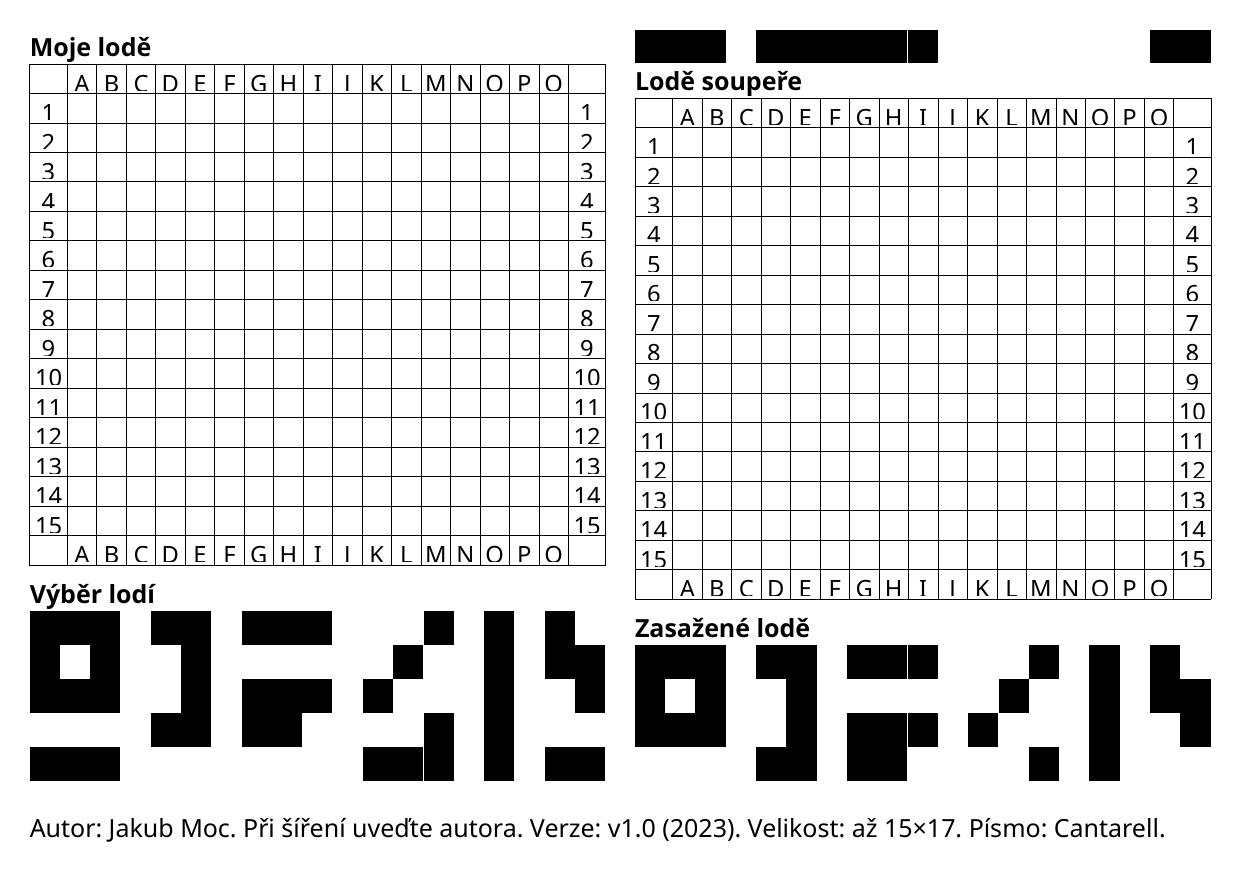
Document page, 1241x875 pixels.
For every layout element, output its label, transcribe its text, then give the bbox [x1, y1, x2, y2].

table_cell [333, 507, 362, 535]
table_cell [215, 153, 244, 181]
table_cell [938, 679, 968, 713]
table_cell [673, 128, 702, 157]
table_cell [732, 394, 761, 422]
table_cell [850, 482, 879, 510]
table_cell [673, 305, 702, 333]
table_cell [880, 158, 908, 186]
table_cell [673, 335, 702, 363]
table_cell [850, 305, 879, 333]
table_cell J [939, 570, 967, 599]
table_cell [703, 305, 731, 333]
table_cell [97, 124, 126, 152]
table_cell [422, 448, 450, 476]
table_cell [673, 541, 702, 569]
table_cell [424, 645, 454, 679]
table_cell [880, 423, 908, 451]
table_cell [909, 452, 938, 481]
table_cell [333, 477, 362, 506]
table_cell [703, 394, 731, 422]
table_cell [363, 153, 391, 181]
table_cell [333, 271, 362, 299]
table_cell [242, 645, 272, 679]
table_cell [703, 276, 731, 304]
table_cell [127, 507, 155, 535]
table_cell [1027, 452, 1056, 481]
table_cell [1089, 713, 1120, 747]
table_cell [762, 335, 790, 363]
table_cell [97, 507, 126, 535]
table_cell [850, 511, 879, 540]
table_cell [454, 747, 484, 781]
table_cell [998, 541, 1026, 569]
table_header J [939, 99, 967, 127]
table_header A [673, 99, 702, 127]
table_cell [451, 94, 480, 122]
table_cell [1145, 423, 1173, 451]
table_cell [90, 679, 120, 713]
table_cell [1057, 364, 1085, 392]
table_header G [850, 99, 879, 127]
table_cell [756, 747, 786, 781]
table_cell [732, 482, 761, 510]
table_cell 8 [30, 300, 67, 329]
table_cell [510, 507, 539, 535]
table_cell [1086, 482, 1114, 510]
table_cell [821, 511, 849, 540]
table_cell [1120, 30, 1150, 63]
table_cell [304, 271, 332, 299]
table_cell [30, 645, 60, 679]
table_cell [510, 330, 539, 358]
table_header N [451, 65, 480, 93]
table_cell [673, 423, 702, 451]
table_cell [909, 394, 938, 422]
table_cell [120, 747, 151, 781]
table_cell [1027, 541, 1056, 569]
table_cell [97, 418, 126, 447]
table_cell [1027, 305, 1056, 333]
table_cell [1120, 747, 1150, 781]
table_cell [245, 271, 273, 299]
table_cell [999, 679, 1029, 713]
table_cell [817, 30, 847, 63]
table_cell [245, 418, 273, 447]
table_cell [1145, 452, 1173, 481]
table_header [272, 611, 302, 645]
text Zasažené lodě [635, 611, 1211, 645]
table_cell [1145, 128, 1173, 157]
table_cell [68, 182, 96, 211]
table_cell [877, 713, 907, 747]
table_cell [181, 747, 211, 781]
table_cell [732, 128, 761, 157]
table_cell [1086, 511, 1114, 540]
table_cell [1086, 187, 1114, 216]
table_cell [1086, 158, 1114, 186]
table_cell [540, 418, 568, 447]
table_cell 1 [636, 128, 672, 157]
table_cell [575, 713, 605, 747]
table_cell [540, 94, 568, 122]
table_cell C [127, 536, 155, 565]
table_cell [909, 276, 938, 304]
table_cell [68, 359, 96, 388]
table_cell [481, 418, 509, 447]
table_cell 9 [636, 364, 672, 392]
table_cell N [451, 536, 480, 565]
table_cell [510, 271, 539, 299]
table_cell [363, 389, 391, 417]
table_cell [274, 477, 303, 506]
table_cell [540, 448, 568, 476]
table_cell [939, 158, 967, 186]
table_cell [847, 747, 877, 781]
table_cell 4 [636, 217, 672, 245]
table_cell [1150, 713, 1180, 747]
table_cell [510, 241, 539, 270]
table_cell [703, 335, 731, 363]
table_cell [422, 94, 450, 122]
table_cell [333, 418, 362, 447]
table_cell [703, 511, 731, 540]
table_cell [1145, 511, 1173, 540]
table_cell 11 [1174, 423, 1211, 451]
table_cell [909, 364, 938, 392]
table_cell [703, 541, 731, 569]
table_cell [850, 423, 879, 451]
table_cell [156, 507, 185, 535]
table_cell H [274, 536, 303, 565]
table_cell [422, 389, 450, 417]
table_cell [454, 645, 484, 679]
table_cell [245, 300, 273, 329]
table_cell [215, 241, 244, 270]
table_cell [821, 364, 849, 392]
table_header B [97, 65, 126, 93]
table_cell [939, 364, 967, 392]
table_header I [909, 99, 938, 127]
table_header [908, 645, 938, 679]
table_header [454, 611, 484, 645]
table_cell [1145, 482, 1173, 510]
table_cell [1174, 570, 1211, 599]
table_cell [422, 359, 450, 388]
table_cell [817, 713, 847, 747]
table_cell [569, 536, 605, 565]
table_cell [1089, 747, 1120, 781]
table_header [847, 645, 877, 679]
table_cell [791, 394, 820, 422]
table_cell [703, 452, 731, 481]
table_cell [695, 713, 726, 747]
table_cell [274, 418, 303, 447]
table_cell [732, 305, 761, 333]
table_cell [274, 330, 303, 358]
table_cell [968, 482, 997, 510]
table_cell [510, 418, 539, 447]
table_cell [998, 364, 1026, 392]
table_cell [363, 300, 391, 329]
table_header [635, 645, 665, 679]
table_cell [1115, 305, 1144, 333]
table_cell [575, 747, 605, 781]
table_header L [998, 99, 1026, 127]
table_cell [1057, 482, 1085, 510]
table_cell [245, 359, 273, 388]
table_cell [850, 246, 879, 274]
table_cell [1059, 713, 1089, 747]
table_cell M [422, 536, 450, 565]
table_cell 10 [30, 359, 67, 388]
table_cell [451, 507, 480, 535]
table_cell A [673, 570, 702, 599]
table_header K [968, 99, 997, 127]
table_cell [181, 645, 211, 679]
table_cell [673, 482, 702, 510]
table_cell [673, 276, 702, 304]
table_cell [880, 394, 908, 422]
table_cell 2 [1174, 158, 1211, 186]
table_header [1174, 99, 1211, 127]
table_cell 8 [569, 300, 605, 329]
table_cell [1115, 511, 1144, 540]
table_cell 13 [30, 448, 67, 476]
table_cell [1029, 747, 1059, 781]
table_cell [274, 153, 303, 181]
table_cell [481, 241, 509, 270]
table_cell [791, 335, 820, 363]
table_cell [791, 305, 820, 333]
table_cell [999, 713, 1029, 747]
table_cell [850, 335, 879, 363]
table_cell [274, 182, 303, 211]
table_header [1029, 645, 1059, 679]
table_cell F [215, 536, 244, 565]
table_cell [151, 679, 181, 713]
table_cell [939, 394, 967, 422]
table_cell [545, 747, 575, 781]
table_cell [186, 300, 214, 329]
table_cell 13 [1174, 482, 1211, 510]
table_cell [850, 276, 879, 304]
table_cell [424, 747, 454, 781]
table_cell 9 [1174, 364, 1211, 392]
table_header D [762, 99, 790, 127]
table_cell [304, 182, 332, 211]
table_cell [1059, 679, 1089, 713]
table_cell [274, 300, 303, 329]
table_cell [939, 276, 967, 304]
table_cell J [333, 536, 362, 565]
table_cell [968, 364, 997, 392]
table_cell [998, 276, 1026, 304]
table_cell [424, 713, 454, 747]
table_cell [1057, 246, 1085, 274]
table_header M [422, 65, 450, 93]
table_cell [333, 448, 362, 476]
table_cell [120, 713, 151, 747]
table_cell [422, 271, 450, 299]
table_cell [363, 271, 391, 299]
table_header [756, 645, 786, 679]
table_cell [392, 359, 421, 388]
table_cell [127, 389, 155, 417]
table_cell [186, 448, 214, 476]
table_cell [127, 477, 155, 506]
table_cell [481, 153, 509, 181]
table_cell [484, 679, 514, 713]
table_cell 4 [1174, 217, 1211, 245]
table_header [726, 645, 756, 679]
table_cell [1115, 187, 1144, 216]
table_cell [156, 241, 185, 270]
table_cell [481, 94, 509, 122]
table_cell [68, 212, 96, 240]
table_cell [909, 423, 938, 451]
table_cell [510, 94, 539, 122]
table_cell [968, 217, 997, 245]
table_cell [481, 477, 509, 506]
table_cell [1027, 394, 1056, 422]
table_cell [186, 94, 214, 122]
table_cell 9 [30, 330, 67, 358]
table_cell [821, 217, 849, 245]
table_cell [274, 271, 303, 299]
table_cell [850, 128, 879, 157]
table_header [665, 645, 695, 679]
table_cell [211, 747, 242, 781]
table_cell [333, 182, 362, 211]
table_header H [880, 99, 908, 127]
table_cell [304, 300, 332, 329]
table_cell [245, 448, 273, 476]
table_header [333, 611, 363, 645]
table_cell [510, 153, 539, 181]
table_cell [393, 645, 423, 679]
table_cell [791, 364, 820, 392]
table_cell B [703, 570, 731, 599]
table_header [938, 645, 968, 679]
table_cell [363, 212, 391, 240]
table_header C [732, 99, 761, 127]
table_cell 15 [30, 507, 67, 535]
table_cell [97, 241, 126, 270]
table_header [302, 611, 332, 645]
table_header [151, 611, 181, 645]
table_cell [821, 335, 849, 363]
table_cell [481, 448, 509, 476]
table_cell [274, 124, 303, 152]
table_cell [540, 271, 568, 299]
table_cell [545, 713, 575, 747]
table_cell [1115, 452, 1144, 481]
table_cell [665, 30, 695, 63]
table_cell [791, 452, 820, 481]
table_cell [762, 541, 790, 569]
table_cell [938, 747, 968, 781]
table_cell [999, 30, 1029, 63]
table_header D [156, 65, 185, 93]
table_cell [540, 241, 568, 270]
table_cell [68, 330, 96, 358]
table_cell 12 [636, 452, 672, 481]
table_cell [1027, 246, 1056, 274]
table_cell [156, 153, 185, 181]
table_cell [791, 217, 820, 245]
table_header A [68, 65, 96, 93]
table_cell [90, 747, 120, 781]
table_cell [821, 541, 849, 569]
table_cell [451, 182, 480, 211]
table_cell [451, 418, 480, 447]
table_cell [186, 507, 214, 535]
table_cell [68, 271, 96, 299]
table_cell [97, 389, 126, 417]
table_header E [186, 65, 214, 93]
table_cell [762, 394, 790, 422]
table_cell [120, 645, 151, 679]
table_cell [1115, 394, 1144, 422]
table_cell [1115, 335, 1144, 363]
table_cell [215, 271, 244, 299]
table_header C [127, 65, 155, 93]
table_header F [215, 65, 244, 93]
table_header [393, 611, 423, 645]
table_cell [127, 359, 155, 388]
table_cell [211, 645, 242, 679]
table_cell [821, 246, 849, 274]
table_cell [1120, 679, 1150, 713]
table_header P [1115, 99, 1144, 127]
table_cell 10 [1174, 394, 1211, 422]
table_cell 12 [569, 418, 605, 447]
table_cell [363, 477, 391, 506]
table_cell [304, 359, 332, 388]
table_cell 15 [569, 507, 605, 535]
table_cell [186, 241, 214, 270]
table_cell [151, 645, 181, 679]
table_cell 3 [1174, 187, 1211, 216]
table_cell 14 [30, 477, 67, 506]
table_cell [215, 359, 244, 388]
table_cell [392, 330, 421, 358]
table_cell L [998, 570, 1026, 599]
table_cell [1086, 305, 1114, 333]
table_cell [274, 212, 303, 240]
table_cell [1089, 679, 1120, 713]
table_cell [998, 423, 1026, 451]
table_cell [451, 330, 480, 358]
table_cell [272, 713, 302, 747]
table_cell [880, 364, 908, 392]
table_cell [762, 276, 790, 304]
table_cell [97, 182, 126, 211]
table_cell [791, 246, 820, 274]
table_cell [909, 305, 938, 333]
table_cell [510, 359, 539, 388]
table_cell [481, 359, 509, 388]
table_cell [968, 305, 997, 333]
table_cell [968, 158, 997, 186]
table_cell [156, 477, 185, 506]
table_cell [245, 182, 273, 211]
table_cell I [909, 570, 938, 599]
table_cell [1115, 276, 1144, 304]
table_cell [186, 182, 214, 211]
table_cell [514, 713, 545, 747]
table_cell [703, 158, 731, 186]
table_cell [211, 713, 242, 747]
table_cell [821, 187, 849, 216]
table_cell [186, 271, 214, 299]
table_cell [392, 124, 421, 152]
table_cell [127, 448, 155, 476]
table_cell [451, 389, 480, 417]
table_cell [1086, 246, 1114, 274]
table_cell [939, 305, 967, 333]
table_cell [304, 330, 332, 358]
table_cell [274, 94, 303, 122]
table_cell [127, 418, 155, 447]
table_cell [575, 645, 605, 679]
table_header J [333, 65, 362, 93]
table_cell [880, 187, 908, 216]
table_header [999, 645, 1029, 679]
table_cell [242, 713, 272, 747]
table_cell [762, 452, 790, 481]
table_cell [1057, 217, 1085, 245]
table_cell [272, 679, 302, 713]
table_cell [215, 389, 244, 417]
table_cell [998, 305, 1026, 333]
table_cell 12 [30, 418, 67, 447]
table_cell [30, 536, 67, 565]
table_cell [481, 300, 509, 329]
table_cell [304, 124, 332, 152]
table_header O [481, 65, 509, 93]
table_cell [181, 713, 211, 747]
table_cell [939, 482, 967, 510]
table_cell [510, 477, 539, 506]
table_cell [68, 507, 96, 535]
table_cell E [186, 536, 214, 565]
table_cell [156, 212, 185, 240]
text Výběr lodí [29, 577, 605, 611]
table_cell [392, 182, 421, 211]
table_cell [97, 94, 126, 122]
table_cell [392, 153, 421, 181]
table_cell [732, 246, 761, 274]
table_cell [422, 182, 450, 211]
table_cell [151, 747, 181, 781]
table_cell [245, 507, 273, 535]
table_cell [1150, 30, 1180, 63]
table_cell [1027, 364, 1056, 392]
table_cell [1115, 128, 1144, 157]
table_cell [215, 418, 244, 447]
table_cell [68, 418, 96, 447]
table_cell [968, 541, 997, 569]
table_cell [302, 645, 332, 679]
table_cell [245, 241, 273, 270]
table_cell [392, 418, 421, 447]
table_cell O [1086, 570, 1114, 599]
table_cell 1 [30, 94, 67, 122]
table_cell [333, 212, 362, 240]
table_cell [850, 158, 879, 186]
table_cell 5 [1174, 246, 1211, 274]
table_cell [333, 330, 362, 358]
table_cell [1027, 335, 1056, 363]
table_cell [762, 511, 790, 540]
table_cell [1145, 541, 1173, 569]
table_cell [481, 389, 509, 417]
table_header [569, 65, 605, 93]
table_cell [274, 448, 303, 476]
table_header P [510, 65, 539, 93]
table_cell 7 [569, 271, 605, 299]
table_cell [998, 217, 1026, 245]
table_cell [1029, 30, 1059, 63]
table_cell [186, 212, 214, 240]
table_cell [909, 217, 938, 245]
table_header B [703, 99, 731, 127]
table_cell [363, 359, 391, 388]
table_cell [1180, 679, 1211, 713]
table_header M [1027, 99, 1056, 127]
table_cell 10 [636, 394, 672, 422]
table_cell 3 [569, 153, 605, 181]
table_cell 8 [636, 335, 672, 363]
table_cell 4 [30, 182, 67, 211]
table_cell [998, 394, 1026, 422]
table_cell [817, 747, 847, 781]
table_cell [1150, 747, 1180, 781]
table_cell 12 [1174, 452, 1211, 481]
table_cell [333, 389, 362, 417]
table_cell [636, 570, 672, 599]
table_cell Q [540, 536, 568, 565]
table_cell [673, 246, 702, 274]
table_cell 2 [636, 158, 672, 186]
table_cell F [821, 570, 849, 599]
table_cell [97, 448, 126, 476]
table_header [30, 65, 67, 93]
table_cell [363, 241, 391, 270]
table_cell [732, 541, 761, 569]
table_cell [422, 507, 450, 535]
table_cell [127, 124, 155, 152]
table_cell [762, 128, 790, 157]
table_cell [909, 541, 938, 569]
table_cell [392, 389, 421, 417]
table_cell [302, 679, 332, 713]
table_cell [392, 300, 421, 329]
table_cell [304, 448, 332, 476]
table_header [545, 611, 575, 645]
table_cell 5 [569, 212, 605, 240]
table_cell [304, 241, 332, 270]
table_cell [1057, 187, 1085, 216]
table_cell [1086, 128, 1114, 157]
table_cell 14 [636, 511, 672, 540]
table_cell [939, 217, 967, 245]
table_cell Q [1145, 570, 1173, 599]
table_cell [90, 645, 120, 679]
table_cell [909, 511, 938, 540]
table_cell [1059, 747, 1089, 781]
table_cell [880, 217, 908, 245]
table_cell [540, 212, 568, 240]
table_cell [998, 335, 1026, 363]
table_cell [333, 679, 363, 713]
table_cell [756, 679, 786, 713]
table_cell [510, 300, 539, 329]
table_cell [1145, 394, 1173, 422]
table_cell [673, 187, 702, 216]
table_cell [968, 30, 998, 63]
table_cell [302, 747, 332, 781]
table_cell [540, 477, 568, 506]
table_cell [635, 679, 665, 713]
table_cell [545, 645, 575, 679]
table_cell [877, 30, 907, 63]
table_cell [939, 541, 967, 569]
table_cell 13 [569, 448, 605, 476]
table_cell K [363, 536, 391, 565]
table_header [695, 645, 726, 679]
table_cell [211, 679, 242, 713]
table_cell [1086, 452, 1114, 481]
table_header G [245, 65, 273, 93]
table_cell [545, 679, 575, 713]
table_cell [422, 300, 450, 329]
table_cell [68, 300, 96, 329]
table_cell [1027, 187, 1056, 216]
table_cell [821, 452, 849, 481]
table_cell [97, 212, 126, 240]
table_cell [1120, 713, 1150, 747]
table_cell [392, 477, 421, 506]
table_cell 7 [1174, 305, 1211, 333]
table_header H [274, 65, 303, 93]
table_cell [673, 511, 702, 540]
table_cell [1086, 394, 1114, 422]
table_cell 5 [30, 212, 67, 240]
table_cell [127, 182, 155, 211]
table_cell 9 [569, 330, 605, 358]
table_cell [1115, 246, 1144, 274]
table_cell L [392, 536, 421, 565]
table_cell [1057, 128, 1085, 157]
table_cell [156, 94, 185, 122]
table_cell [880, 128, 908, 157]
table_cell 3 [636, 187, 672, 216]
table_cell [909, 158, 938, 186]
table_cell [847, 713, 877, 747]
table_cell [510, 124, 539, 152]
table_cell [938, 30, 968, 63]
table_header E [791, 99, 820, 127]
table_cell [451, 300, 480, 329]
table_cell [215, 300, 244, 329]
table_cell [304, 153, 332, 181]
table_cell [393, 747, 423, 781]
table_cell [422, 477, 450, 506]
table_cell [635, 713, 665, 747]
table_cell [1057, 305, 1085, 333]
table_cell [1029, 713, 1059, 747]
table_cell [703, 128, 731, 157]
table_header [1120, 645, 1150, 679]
table_cell [850, 394, 879, 422]
table_cell [1145, 187, 1173, 216]
table_cell [242, 747, 272, 781]
table_cell [245, 389, 273, 417]
table_cell P [1115, 570, 1144, 599]
table_cell 7 [636, 305, 672, 333]
table_cell [333, 124, 362, 152]
table_cell [540, 153, 568, 181]
table_cell [540, 300, 568, 329]
table_cell 5 [636, 246, 672, 274]
table_cell [68, 477, 96, 506]
table_cell [151, 713, 181, 747]
table_cell [540, 182, 568, 211]
table_cell [821, 158, 849, 186]
table_cell [673, 158, 702, 186]
table_cell [484, 645, 514, 679]
table_cell [880, 335, 908, 363]
table_cell [880, 482, 908, 510]
table_cell [732, 335, 761, 363]
table_header [30, 611, 60, 645]
table_cell 8 [1174, 335, 1211, 363]
table_cell 15 [1174, 541, 1211, 569]
table_cell [481, 212, 509, 240]
table_cell [821, 423, 849, 451]
table_cell [821, 482, 849, 510]
table_header Q [1145, 99, 1173, 127]
table_cell [703, 423, 731, 451]
table_cell [998, 128, 1026, 157]
table_cell [732, 158, 761, 186]
table_cell [762, 364, 790, 392]
table_cell [998, 452, 1026, 481]
table_cell [156, 330, 185, 358]
table_cell [968, 713, 998, 747]
table_cell 14 [569, 477, 605, 506]
table_cell [880, 276, 908, 304]
table_cell [1145, 246, 1173, 274]
table_cell [968, 511, 997, 540]
table_cell [333, 713, 363, 747]
table_cell [245, 330, 273, 358]
table_cell [333, 359, 362, 388]
table_cell [302, 713, 332, 747]
table_cell [333, 241, 362, 270]
table_cell [60, 713, 90, 747]
table_header [484, 611, 514, 645]
table_cell [1057, 511, 1085, 540]
table_cell [791, 511, 820, 540]
table_cell [97, 330, 126, 358]
table_cell [1150, 679, 1180, 713]
table_cell [939, 187, 967, 216]
table_cell 7 [30, 271, 67, 299]
table_cell [540, 330, 568, 358]
table_header [181, 611, 211, 645]
table_cell [97, 300, 126, 329]
table_cell [127, 94, 155, 122]
table_cell [1057, 335, 1085, 363]
table_cell [392, 212, 421, 240]
table_cell 11 [636, 423, 672, 451]
table_cell [363, 507, 391, 535]
table_cell [68, 153, 96, 181]
table_cell [186, 477, 214, 506]
table_cell [762, 305, 790, 333]
table_cell [215, 507, 244, 535]
table_header N [1057, 99, 1085, 127]
table_cell [673, 394, 702, 422]
table_cell E [791, 570, 820, 599]
table_cell [304, 389, 332, 417]
table_cell [968, 128, 997, 157]
table_cell [1145, 276, 1173, 304]
table_cell [1027, 511, 1056, 540]
table_cell [938, 713, 968, 747]
table_header [120, 611, 151, 645]
table_cell 15 [636, 541, 672, 569]
table_cell [1086, 217, 1114, 245]
table_cell [1057, 276, 1085, 304]
table_cell M [1027, 570, 1056, 599]
table_cell [186, 124, 214, 152]
table_cell [245, 124, 273, 152]
table_cell [673, 452, 702, 481]
table_cell [181, 679, 211, 713]
table_cell [481, 271, 509, 299]
table_header [514, 611, 545, 645]
table_header [575, 611, 605, 645]
table_cell [1057, 423, 1085, 451]
table_header [1059, 645, 1089, 679]
table_cell [392, 94, 421, 122]
table_header [211, 611, 242, 645]
table_cell [30, 713, 60, 747]
table_cell [127, 271, 155, 299]
table_cell [127, 330, 155, 358]
table_cell 6 [636, 276, 672, 304]
table_cell [304, 418, 332, 447]
table_cell [908, 747, 938, 781]
table_cell [392, 507, 421, 535]
table_cell D [762, 570, 790, 599]
table_cell [451, 359, 480, 388]
table_cell [156, 182, 185, 211]
table_cell 11 [30, 389, 67, 417]
table_cell [880, 541, 908, 569]
table_cell [909, 128, 938, 157]
table_cell [1027, 276, 1056, 304]
table_cell [939, 246, 967, 274]
table_header [1150, 645, 1180, 679]
table_cell A [68, 536, 96, 565]
table_cell O [481, 536, 509, 565]
table_cell [1145, 305, 1173, 333]
table_cell [97, 153, 126, 181]
table_cell [1057, 541, 1085, 569]
table_cell [30, 747, 60, 781]
table_cell [333, 94, 362, 122]
table_cell [90, 713, 120, 747]
table_cell [880, 305, 908, 333]
table_cell [968, 423, 997, 451]
table_cell [732, 452, 761, 481]
table_header K [363, 65, 391, 93]
table_cell [451, 477, 480, 506]
table_cell 3 [30, 153, 67, 181]
table_cell 2 [569, 124, 605, 152]
table_cell [1115, 423, 1144, 451]
table_cell [1027, 482, 1056, 510]
table_cell [215, 124, 244, 152]
table_cell [756, 713, 786, 747]
table_cell [156, 300, 185, 329]
table_cell 1 [1174, 128, 1211, 157]
table_cell [422, 153, 450, 181]
table_cell [392, 448, 421, 476]
table_cell [1145, 364, 1173, 392]
table_cell [1115, 482, 1144, 510]
table_cell [304, 507, 332, 535]
table_cell [939, 423, 967, 451]
table_cell [274, 389, 303, 417]
table_header L [392, 65, 421, 93]
table_cell [363, 747, 393, 781]
table_cell [1115, 541, 1144, 569]
table_header [877, 645, 907, 679]
table_cell [968, 276, 997, 304]
table_cell [60, 645, 90, 679]
table_cell [1027, 217, 1056, 245]
table_cell [786, 30, 817, 63]
table_cell [847, 30, 877, 63]
table_cell [215, 212, 244, 240]
table_cell K [968, 570, 997, 599]
table_cell [451, 212, 480, 240]
table_cell [762, 482, 790, 510]
table_cell [877, 747, 907, 781]
table_cell 6 [569, 241, 605, 270]
table_cell [451, 241, 480, 270]
table_cell [274, 359, 303, 388]
table_cell [703, 187, 731, 216]
table_cell [968, 335, 997, 363]
table_cell [1086, 276, 1114, 304]
table_cell [847, 679, 877, 713]
table_cell [1086, 364, 1114, 392]
table_cell [484, 713, 514, 747]
table_cell H [880, 570, 908, 599]
table_header [60, 611, 90, 645]
table_cell [422, 241, 450, 270]
text Moje lodě [29, 29, 605, 63]
table_cell [333, 645, 363, 679]
table_cell [363, 448, 391, 476]
table_cell [156, 359, 185, 388]
table_cell [635, 30, 665, 63]
table_cell [392, 241, 421, 270]
table_cell [673, 364, 702, 392]
table_cell [908, 713, 938, 747]
table_cell 10 [569, 359, 605, 388]
table_cell [1027, 423, 1056, 451]
table_cell [1086, 335, 1114, 363]
table_cell [68, 124, 96, 152]
table_cell [762, 158, 790, 186]
table_cell [695, 679, 726, 713]
table_cell [274, 507, 303, 535]
table_cell [156, 389, 185, 417]
table_cell [156, 124, 185, 152]
table_cell [422, 212, 450, 240]
table_header I [304, 65, 332, 93]
table_cell [393, 679, 423, 713]
table_header [1180, 645, 1211, 679]
table_cell [1027, 158, 1056, 186]
table_cell [127, 241, 155, 270]
table_cell [703, 217, 731, 245]
table_header Q [540, 65, 568, 93]
table_cell [999, 747, 1029, 781]
table_cell [68, 241, 96, 270]
table_cell [726, 30, 756, 63]
table_cell [1086, 423, 1114, 451]
table_cell [998, 511, 1026, 540]
text Lodě soupeře [635, 63, 1211, 98]
table_cell [363, 182, 391, 211]
table_cell [791, 128, 820, 157]
table_cell [732, 364, 761, 392]
table_cell [363, 124, 391, 152]
table_cell [1180, 747, 1211, 781]
table_cell [333, 300, 362, 329]
table_cell [998, 158, 1026, 186]
table_cell [215, 94, 244, 122]
table_cell [1089, 30, 1120, 63]
table_cell [304, 477, 332, 506]
table_cell [363, 645, 393, 679]
table_cell G [850, 570, 879, 599]
table_cell [540, 507, 568, 535]
table_cell 6 [30, 241, 67, 270]
table_cell [1057, 394, 1085, 422]
table_cell [908, 679, 938, 713]
table_cell [908, 30, 938, 63]
table_cell [880, 511, 908, 540]
table_cell [481, 182, 509, 211]
table_cell [575, 679, 605, 713]
table_cell [304, 94, 332, 122]
table_cell [850, 541, 879, 569]
table_cell [156, 448, 185, 476]
table_cell [1027, 128, 1056, 157]
table_cell [514, 747, 545, 781]
table_cell [968, 187, 997, 216]
table_cell [850, 364, 879, 392]
table_header [968, 645, 998, 679]
table_cell [762, 187, 790, 216]
table_cell [726, 713, 756, 747]
table_cell [363, 330, 391, 358]
table_cell [821, 128, 849, 157]
table_cell [242, 679, 272, 713]
table_cell [1029, 679, 1059, 713]
table_cell [97, 477, 126, 506]
table_cell [1059, 30, 1089, 63]
table_cell [1145, 158, 1173, 186]
table_cell [333, 747, 363, 781]
table_cell [1180, 30, 1211, 63]
table_cell [1115, 217, 1144, 245]
table_cell [451, 448, 480, 476]
table_cell [756, 30, 786, 63]
table_cell [968, 394, 997, 422]
table_cell [1115, 158, 1144, 186]
table_header [424, 611, 454, 645]
table_cell [665, 679, 695, 713]
table_cell [817, 679, 847, 713]
table_cell [762, 217, 790, 245]
table_cell [510, 212, 539, 240]
table_cell 6 [1174, 276, 1211, 304]
table_cell [422, 418, 450, 447]
table_cell [451, 124, 480, 152]
table_cell [791, 158, 820, 186]
table_cell [968, 246, 997, 274]
table_cell [703, 482, 731, 510]
table_cell [454, 679, 484, 713]
table_cell [540, 389, 568, 417]
table_cell [127, 153, 155, 181]
table_cell [762, 423, 790, 451]
table_cell [540, 359, 568, 388]
table_cell [215, 330, 244, 358]
table_cell [422, 330, 450, 358]
table_cell [245, 477, 273, 506]
table_cell 4 [569, 182, 605, 211]
table_cell [1086, 541, 1114, 569]
table_cell [60, 679, 90, 713]
table_cell [1057, 158, 1085, 186]
table_cell [821, 394, 849, 422]
table_cell [695, 30, 726, 63]
table_cell [786, 747, 817, 781]
table_cell [392, 271, 421, 299]
table_header [636, 99, 672, 127]
table_cell [68, 94, 96, 122]
table_header [242, 611, 272, 645]
table_cell [968, 679, 998, 713]
table_cell C [732, 570, 761, 599]
table_cell [909, 482, 938, 510]
table_cell [732, 276, 761, 304]
table_cell [703, 364, 731, 392]
table_cell [939, 452, 967, 481]
table_cell 1 [569, 94, 605, 122]
table_cell [695, 747, 726, 781]
table_cell [186, 418, 214, 447]
table_cell [215, 182, 244, 211]
table_cell [732, 217, 761, 245]
table_cell [215, 477, 244, 506]
table_cell [791, 187, 820, 216]
table_cell [880, 246, 908, 274]
table_cell [909, 246, 938, 274]
table_cell [97, 359, 126, 388]
table_cell [968, 452, 997, 481]
table_cell [304, 212, 332, 240]
table_cell [1145, 335, 1173, 363]
table_header [817, 645, 847, 679]
table_cell [791, 482, 820, 510]
table_cell [510, 448, 539, 476]
table_cell [215, 448, 244, 476]
table_cell [732, 511, 761, 540]
table_cell [665, 713, 695, 747]
table_cell [186, 153, 214, 181]
table_cell [451, 153, 480, 181]
table_cell 14 [1174, 511, 1211, 540]
table_cell [186, 359, 214, 388]
table_cell [998, 482, 1026, 510]
table_cell [998, 187, 1026, 216]
table_cell [791, 541, 820, 569]
table_cell B [97, 536, 126, 565]
table_cell [1057, 452, 1085, 481]
table_cell [363, 713, 393, 747]
table_cell [909, 187, 938, 216]
table_cell [939, 128, 967, 157]
table_cell [60, 747, 90, 781]
table_cell G [245, 536, 273, 565]
table_cell [481, 330, 509, 358]
table_cell [245, 94, 273, 122]
table_cell [514, 645, 545, 679]
table_cell [68, 448, 96, 476]
table_cell [393, 713, 423, 747]
table_cell 2 [30, 124, 67, 152]
table_cell N [1057, 570, 1085, 599]
table_cell [333, 153, 362, 181]
table_cell [850, 217, 879, 245]
table_cell [272, 747, 302, 781]
table_header O [1086, 99, 1114, 127]
table_cell [877, 679, 907, 713]
table_cell [880, 452, 908, 481]
table_cell I [304, 536, 332, 565]
table_cell [821, 305, 849, 333]
table_cell [451, 271, 480, 299]
table_cell [762, 246, 790, 274]
table_header [90, 611, 120, 645]
table_cell [120, 679, 151, 713]
table_cell [540, 124, 568, 152]
table_cell [156, 271, 185, 299]
table_cell [186, 330, 214, 358]
table_cell D [156, 536, 185, 565]
table_cell [665, 747, 695, 781]
table_cell [821, 276, 849, 304]
table_header [363, 611, 393, 645]
table_cell [510, 182, 539, 211]
table_cell [424, 679, 454, 713]
table_cell [481, 124, 509, 152]
table_cell [786, 679, 817, 713]
table_cell [850, 452, 879, 481]
table_cell [1115, 364, 1144, 392]
table_cell 13 [636, 482, 672, 510]
table_cell [909, 335, 938, 363]
table_cell [635, 747, 665, 781]
table_cell [274, 241, 303, 270]
table_header [1089, 645, 1120, 679]
table_cell [939, 511, 967, 540]
table_cell [1180, 713, 1211, 747]
table_cell [68, 389, 96, 417]
table_cell [732, 187, 761, 216]
table_cell [968, 747, 998, 781]
table_cell [786, 713, 817, 747]
table_cell [732, 423, 761, 451]
table_cell [726, 679, 756, 713]
table_cell [156, 418, 185, 447]
table_cell [363, 418, 391, 447]
table_cell [939, 335, 967, 363]
table_cell [514, 679, 545, 713]
table_cell [1145, 217, 1173, 245]
table_header [786, 645, 817, 679]
table_cell [186, 389, 214, 417]
table_cell P [510, 536, 539, 565]
table_cell [998, 246, 1026, 274]
table_cell [127, 300, 155, 329]
table_cell [481, 507, 509, 535]
table_cell [245, 212, 273, 240]
table_cell [30, 679, 60, 713]
table_cell [510, 389, 539, 417]
table_cell [484, 747, 514, 781]
table_cell [791, 276, 820, 304]
table_cell 11 [569, 389, 605, 417]
table_cell [703, 246, 731, 274]
table_header F [821, 99, 849, 127]
table_cell [422, 124, 450, 152]
table_cell [791, 423, 820, 451]
table_cell [726, 747, 756, 781]
table_cell [850, 187, 879, 216]
table_cell [363, 94, 391, 122]
table_cell [245, 153, 273, 181]
table_cell [127, 212, 155, 240]
table_cell [454, 713, 484, 747]
table_cell [97, 271, 126, 299]
table_cell [272, 645, 302, 679]
table_cell [673, 217, 702, 245]
table_cell [363, 679, 393, 713]
